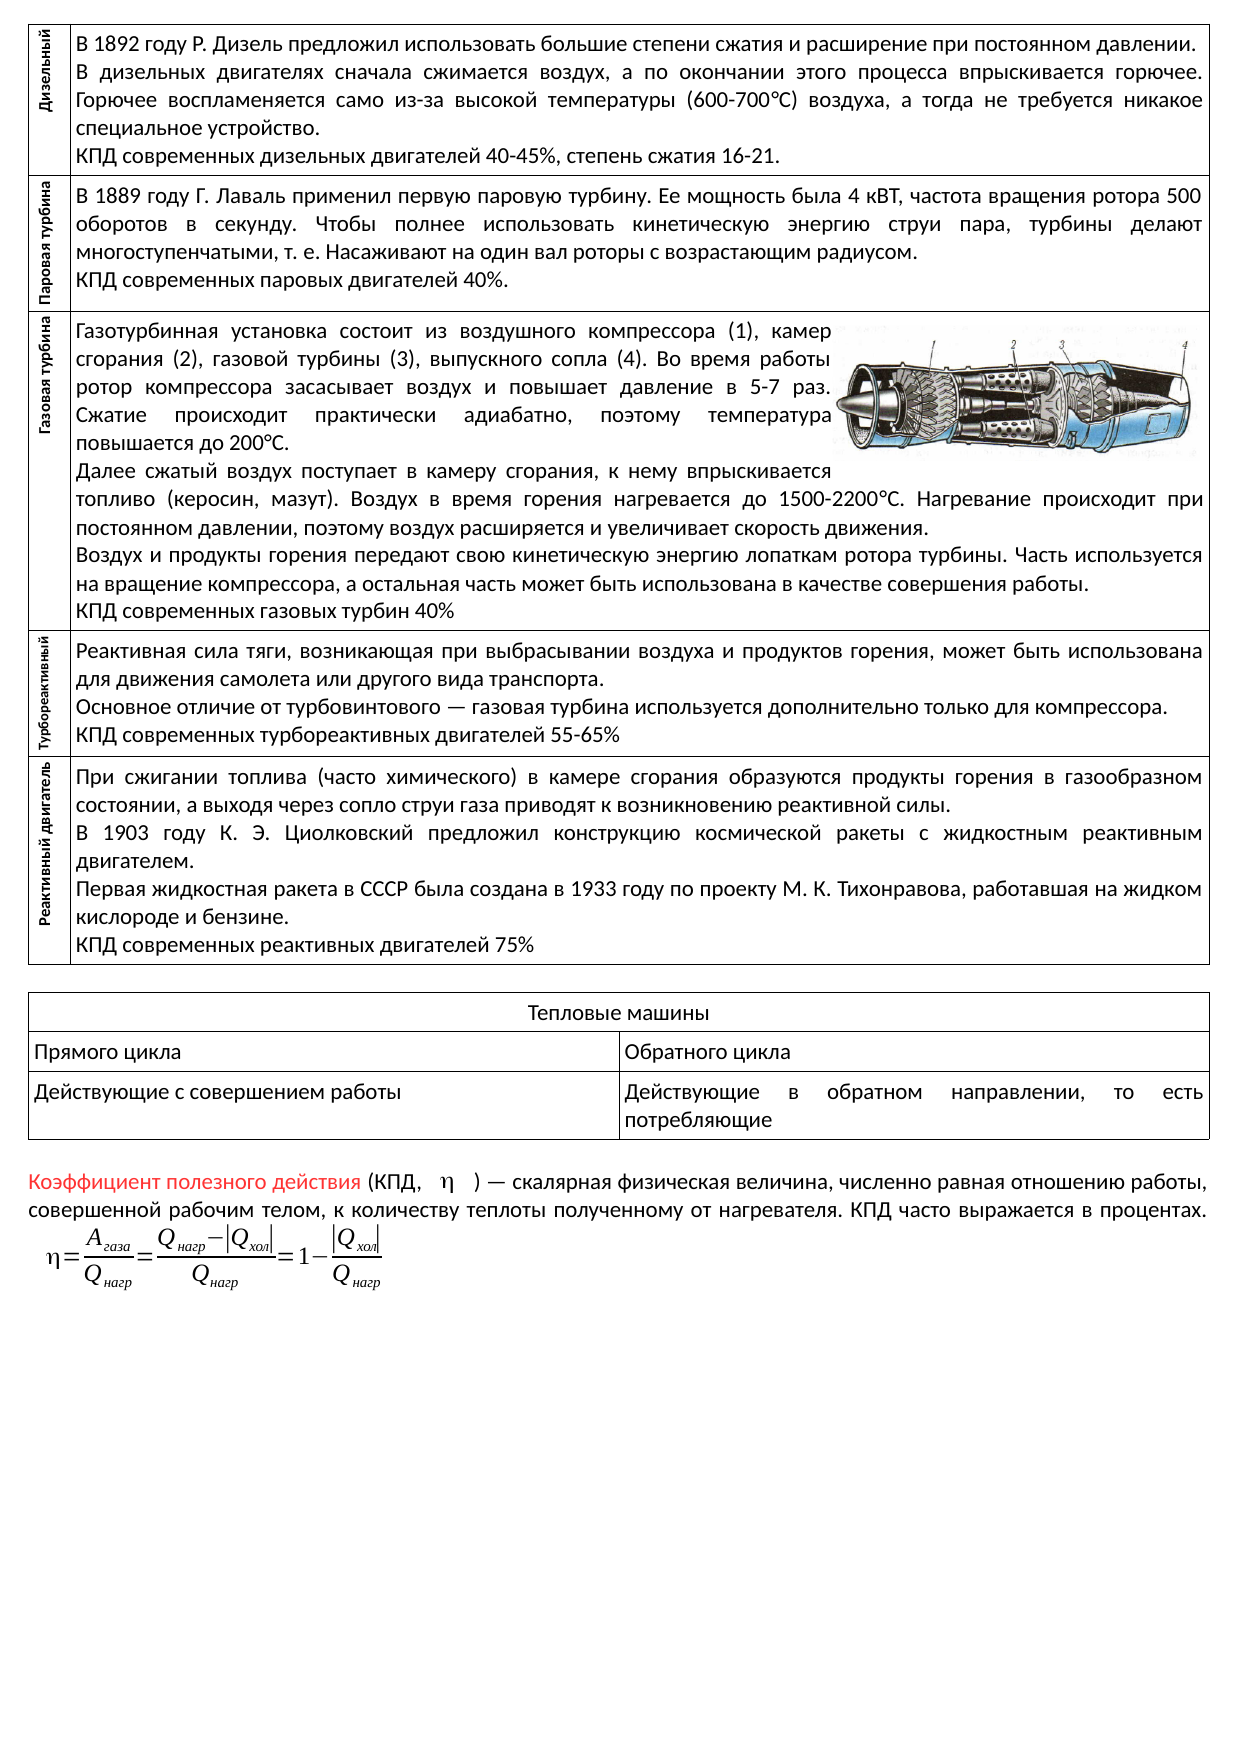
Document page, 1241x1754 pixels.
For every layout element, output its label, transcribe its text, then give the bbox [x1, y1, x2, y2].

table_cell Действующие с совершением работы [29, 1072, 619, 1139]
table_cell Прямого цикла [29, 1032, 619, 1071]
table_header Тепловые машины [29, 993, 1209, 1031]
table_cell Паровая турбина [29, 176, 70, 311]
text Коэффициент полезного действия (КПД,) — скалярная физическая величина, численно равная отношению работы, совершенной рабочим телом, к количеству теплоты полученному от нагревателя. КПД часто выражается в процентах. [28, 1167, 1209, 1290]
table_cell Турбореактивный [29, 631, 70, 756]
table_cell Дизельный [29, 25, 70, 175]
table_cell Газовая турбина [29, 312, 70, 630]
table_cell В 1892 году Р. Дизель предложил использовать большие степени сжатия и расширение при постоянном давлении. В дизельных двигателях сначала сжимается воздух, а по окончании этого процесса впрыскивается горючее. Горючее воспламеняется само из-за высокой температуры (600-700°С) воздуха, а тогда не требуется никакое специальное устройство. КПД современных дизельных двигателей 40-45%, степень сжатия 16-21. [71, 25, 1209, 175]
table_cell При сжигании топлива (часто химического) в камере сгорания образуются продукты горения в газообразном состоянии, а выходя через сопло струи газа приводят к возникновению реактивной силы. В 1903 году К. Э. Циолковский предложил конструкцию космической ракеты с жидкостным реактивным двигателем. Первая жидкостная ракета в СССР была создана в 1933 году по проекту М. К. Тихонравова, работавшая на жидком кислороде и бензине. КПД современных реактивных двигателей 75% [71, 757, 1209, 964]
table_cell Газотурбинная установка состоит из воздушного компрессора (1), камер сгорания (2), газовой турбины (3), выпускного сопла (4). Во время работы ротор компрессора засасывает воздух и повышает давление в 5-7 раз. Сжатие происходит практически адиабатно, поэтому температура повышается до 200°С. Далее сжатый воздух поступает в камеру сгорания, к нему впрыскивается топливо (керосин, мазут). Воздух в время горения нагревается до 1500-2200°С. Нагревание происходит при постоянном давлении, поэтому воздух расширяется и увеличивает скорость движения. Воздух и продукты горения передают свою кинетическую энергию лопаткам ротора турбины. Часть используется на вращение компрессора, а остальная часть может быть использована в качестве совершения работы. КПД современных газовых турбин 40% [71, 312, 1209, 630]
table_cell В 1889 году Г. Лаваль применил первую паровую турбину. Ее мощность была 4 кВТ, частота вращения ротора 500 оборотов в секунду. Чтобы полнее использовать кинетическую энергию струи пара, турбины делают многоступенчатыми, т. е. Насаживают на один вал роторы с возрастающим радиусом. КПД современных паровых двигателей 40%. [71, 176, 1209, 311]
table_cell Обратного цикла [620, 1032, 1209, 1071]
table_cell Реактивная сила тяги, возникающая при выбрасывании воздуха и продуктов горения, может быть использована для движения самолета или другого вида транспорта. Основное отличие от турбовинтового — газовая турбина используется дополнительно только для компрессора. КПД современных турбореактивных двигателей 55-65% [71, 631, 1209, 756]
table_cell Реактивный двигатель [29, 757, 70, 964]
table_cell Действующие в обратном направлении, то есть потребляющие [620, 1072, 1209, 1139]
picture [832, 325, 1201, 461]
